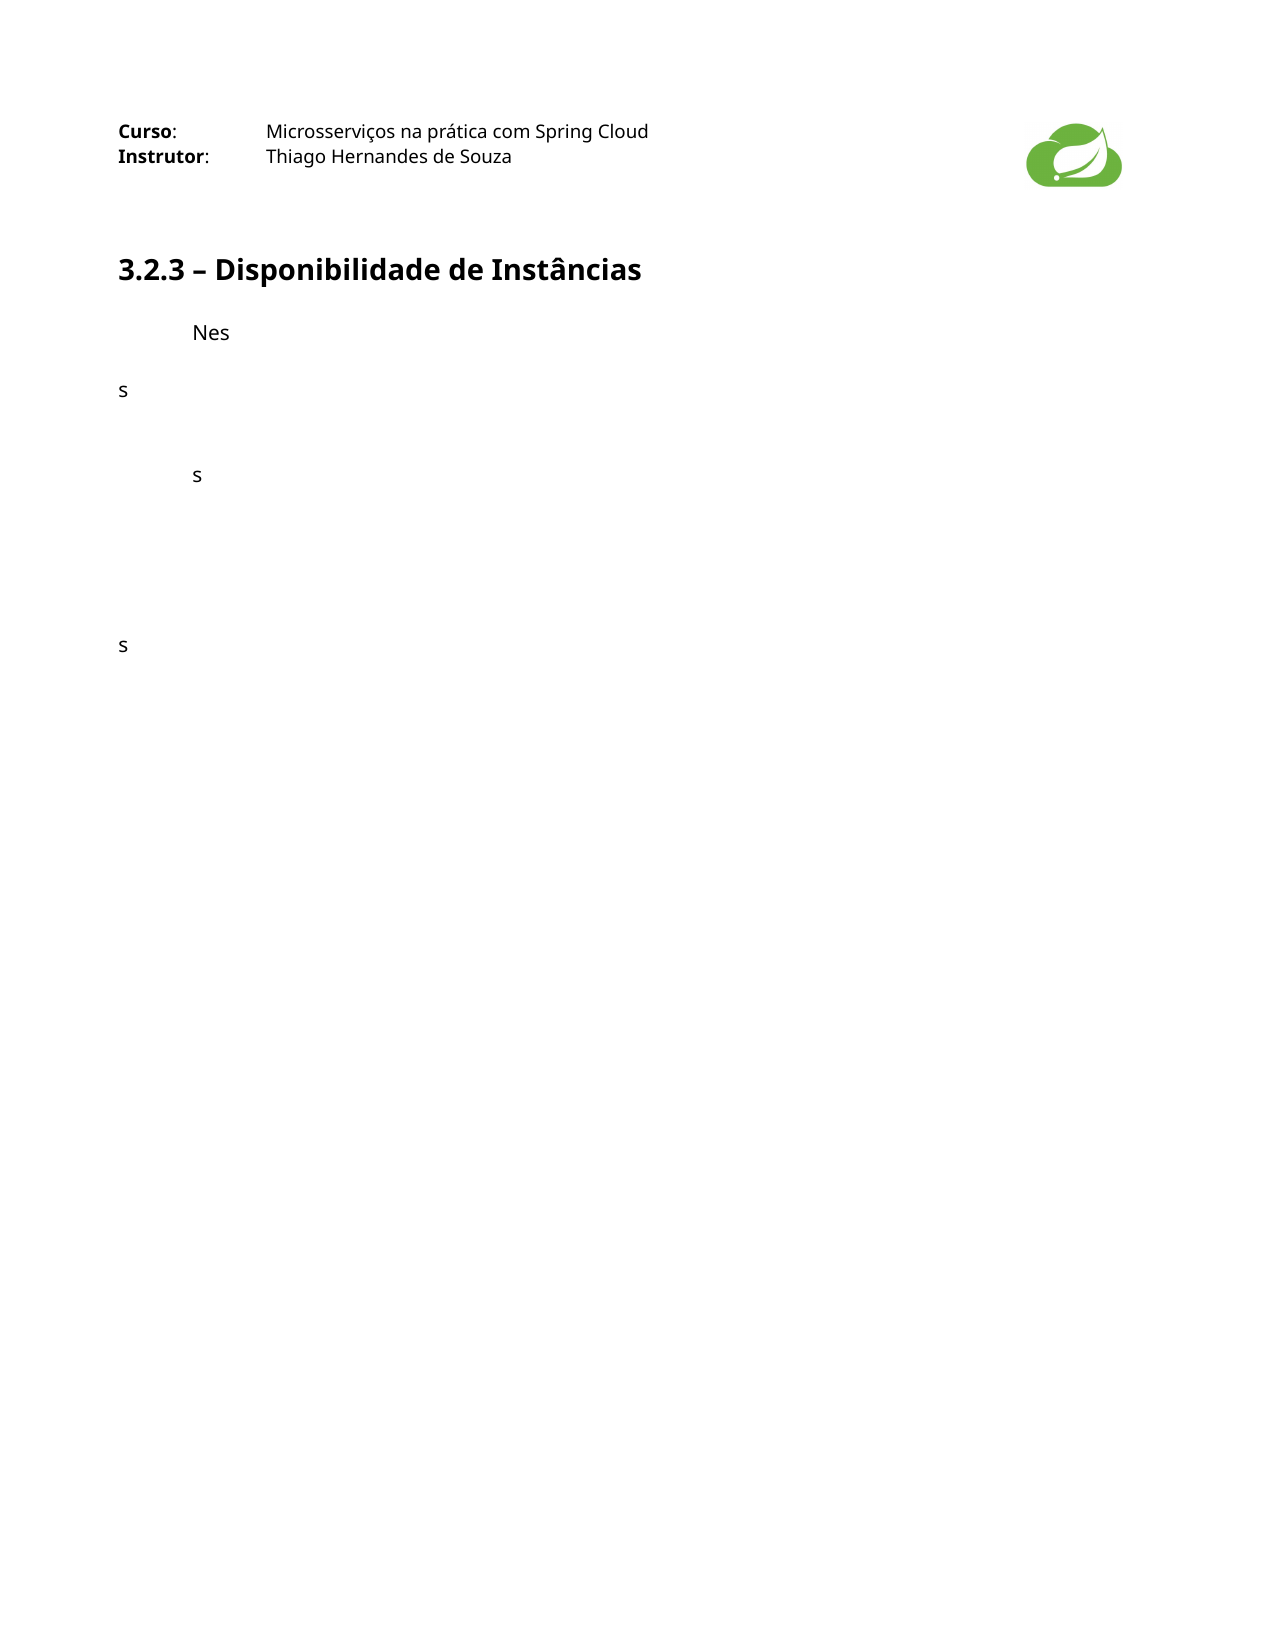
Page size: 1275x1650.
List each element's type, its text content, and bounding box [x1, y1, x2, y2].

text s [118, 631, 1157, 659]
text s [118, 460, 1157, 488]
text 3.2.3 – Disponibilidade de Instâncias [118, 250, 1157, 289]
text s [118, 375, 1157, 403]
text Nes [118, 318, 1157, 346]
picture [1024, 122, 1123, 190]
